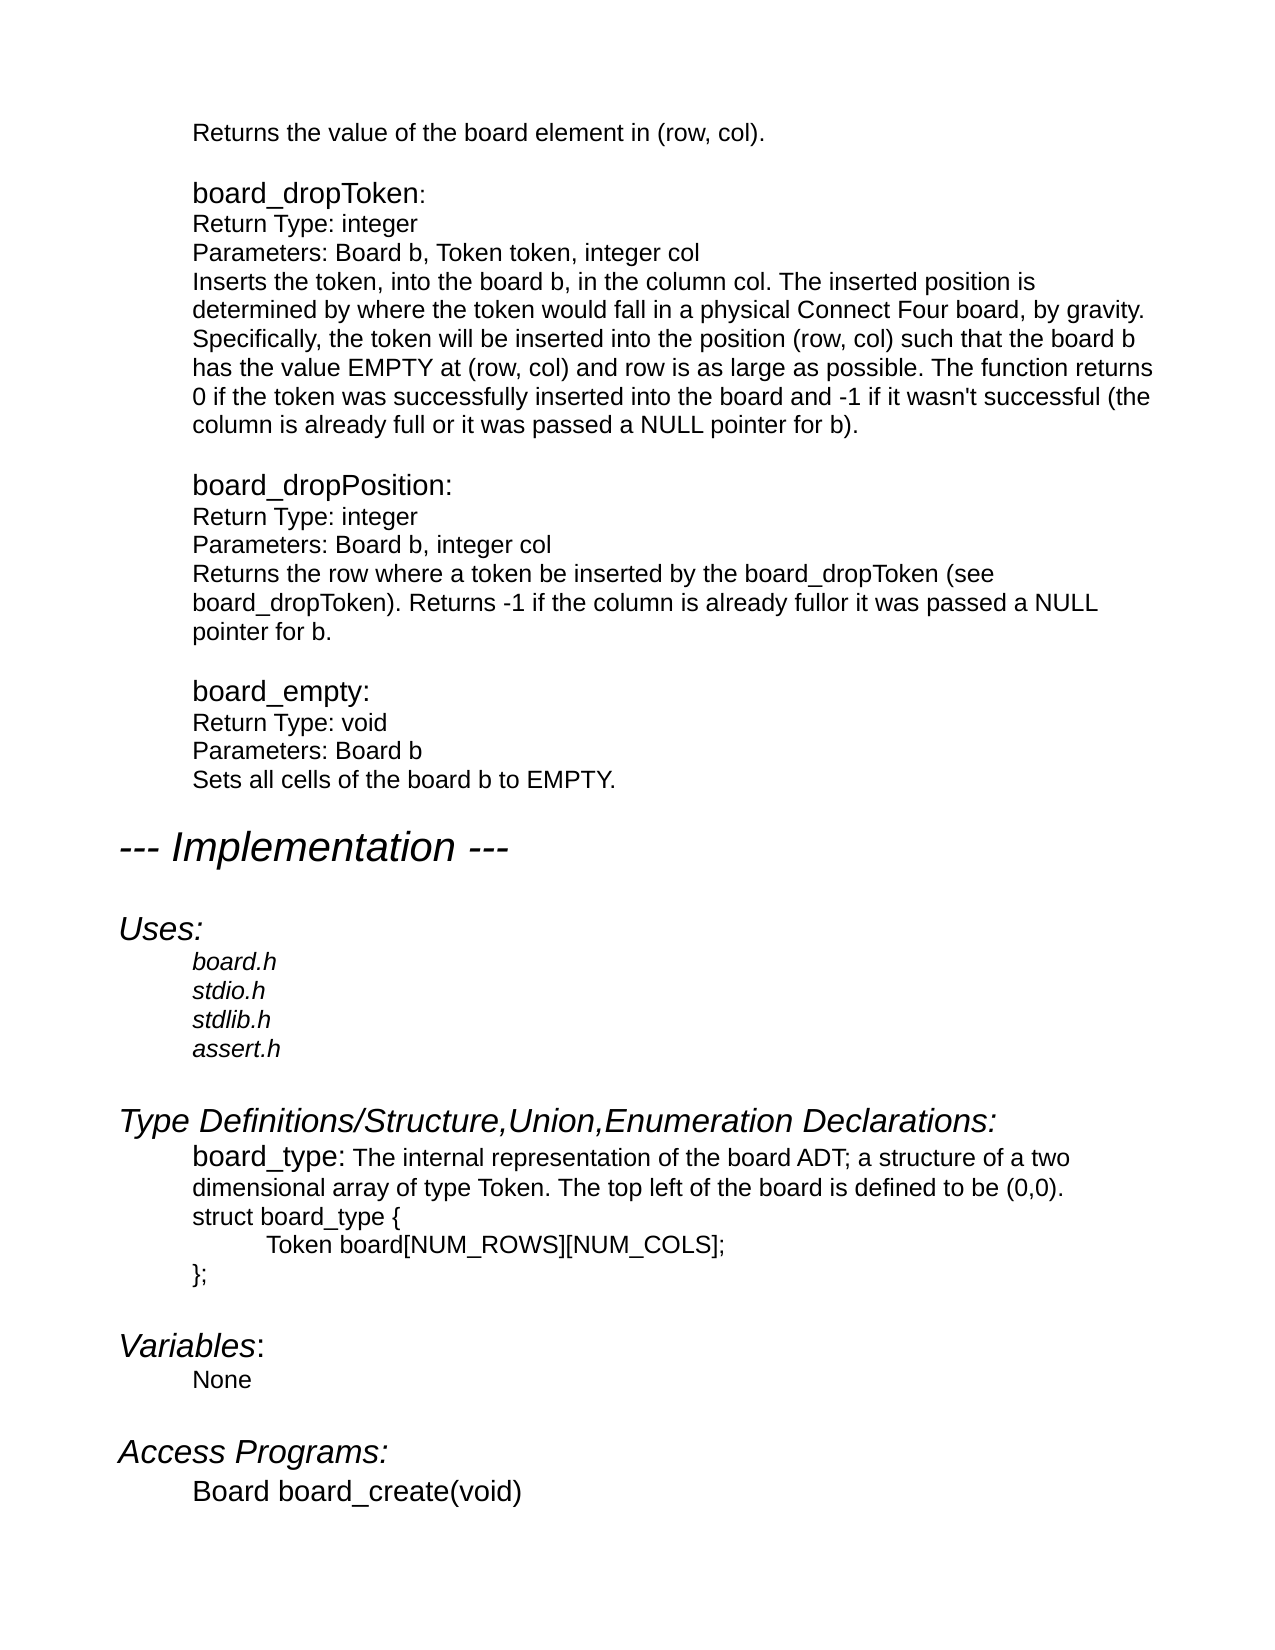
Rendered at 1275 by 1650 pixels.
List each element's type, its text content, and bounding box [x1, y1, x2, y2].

text Inserts the token, into the board b, in the column col. The inserted position is determined by where the token would fall in a physical Connect Four board, by gravity. [118, 267, 1157, 324]
text board_dropToken: [118, 176, 1157, 209]
text Specifically, the token will be inserted into the position (row, col) such that the board b [118, 324, 1157, 353]
text --- Implementation --- [118, 822, 1157, 870]
text Type Definitions/Structure,Union,Enumeration Declarations: [118, 1101, 1157, 1139]
text Board board_create(void) [118, 1470, 1157, 1509]
text board_empty: [118, 674, 1157, 707]
text has the value EMPTY at (row, col) and row is as large as possible. The function returns [118, 353, 1157, 382]
text Return Type: void [118, 707, 1157, 736]
text Variables: [118, 1326, 1157, 1364]
text Uses: [118, 909, 1157, 947]
text 0 if the token was successfully inserted into the board and -1 if it wasn't successful (the column is already full or it was passed a NULL pointer for b). [118, 382, 1157, 439]
text stdio.h [118, 976, 1157, 1005]
text board_type: The internal representation of the board ADT; a structure of a two dimensional array of type Token. The top left of the board is defined to be (0,0). [118, 1139, 1157, 1201]
text Returns the row where a token be inserted by the board_dropToken (see board_dropToken). Returns -1 if the column is already fullor it was passed a NULL pointer for b. [118, 559, 1157, 645]
text board.h [118, 947, 1157, 976]
text Sets all cells of the board b to EMPTY. [118, 765, 1157, 794]
text Parameters: Board b, Token token, integer col [118, 238, 1157, 267]
text Token board[NUM_ROWS][NUM_COLS]; [118, 1230, 1157, 1259]
text board_dropPosition: [118, 468, 1157, 501]
text Access Programs: [118, 1432, 1157, 1470]
text Return Type: integer [118, 209, 1157, 238]
text assert.h [118, 1033, 1157, 1062]
text Parameters: Board b [118, 736, 1157, 765]
text Returns the value of the board element in (row, col). [118, 118, 1157, 147]
text stdlib.h [118, 1005, 1157, 1033]
text Return Type: integer [118, 501, 1157, 530]
text }; [118, 1259, 1157, 1288]
text Parameters: Board b, integer col [118, 530, 1157, 559]
text struct board_type { [118, 1201, 1157, 1230]
text None [118, 1364, 1157, 1393]
